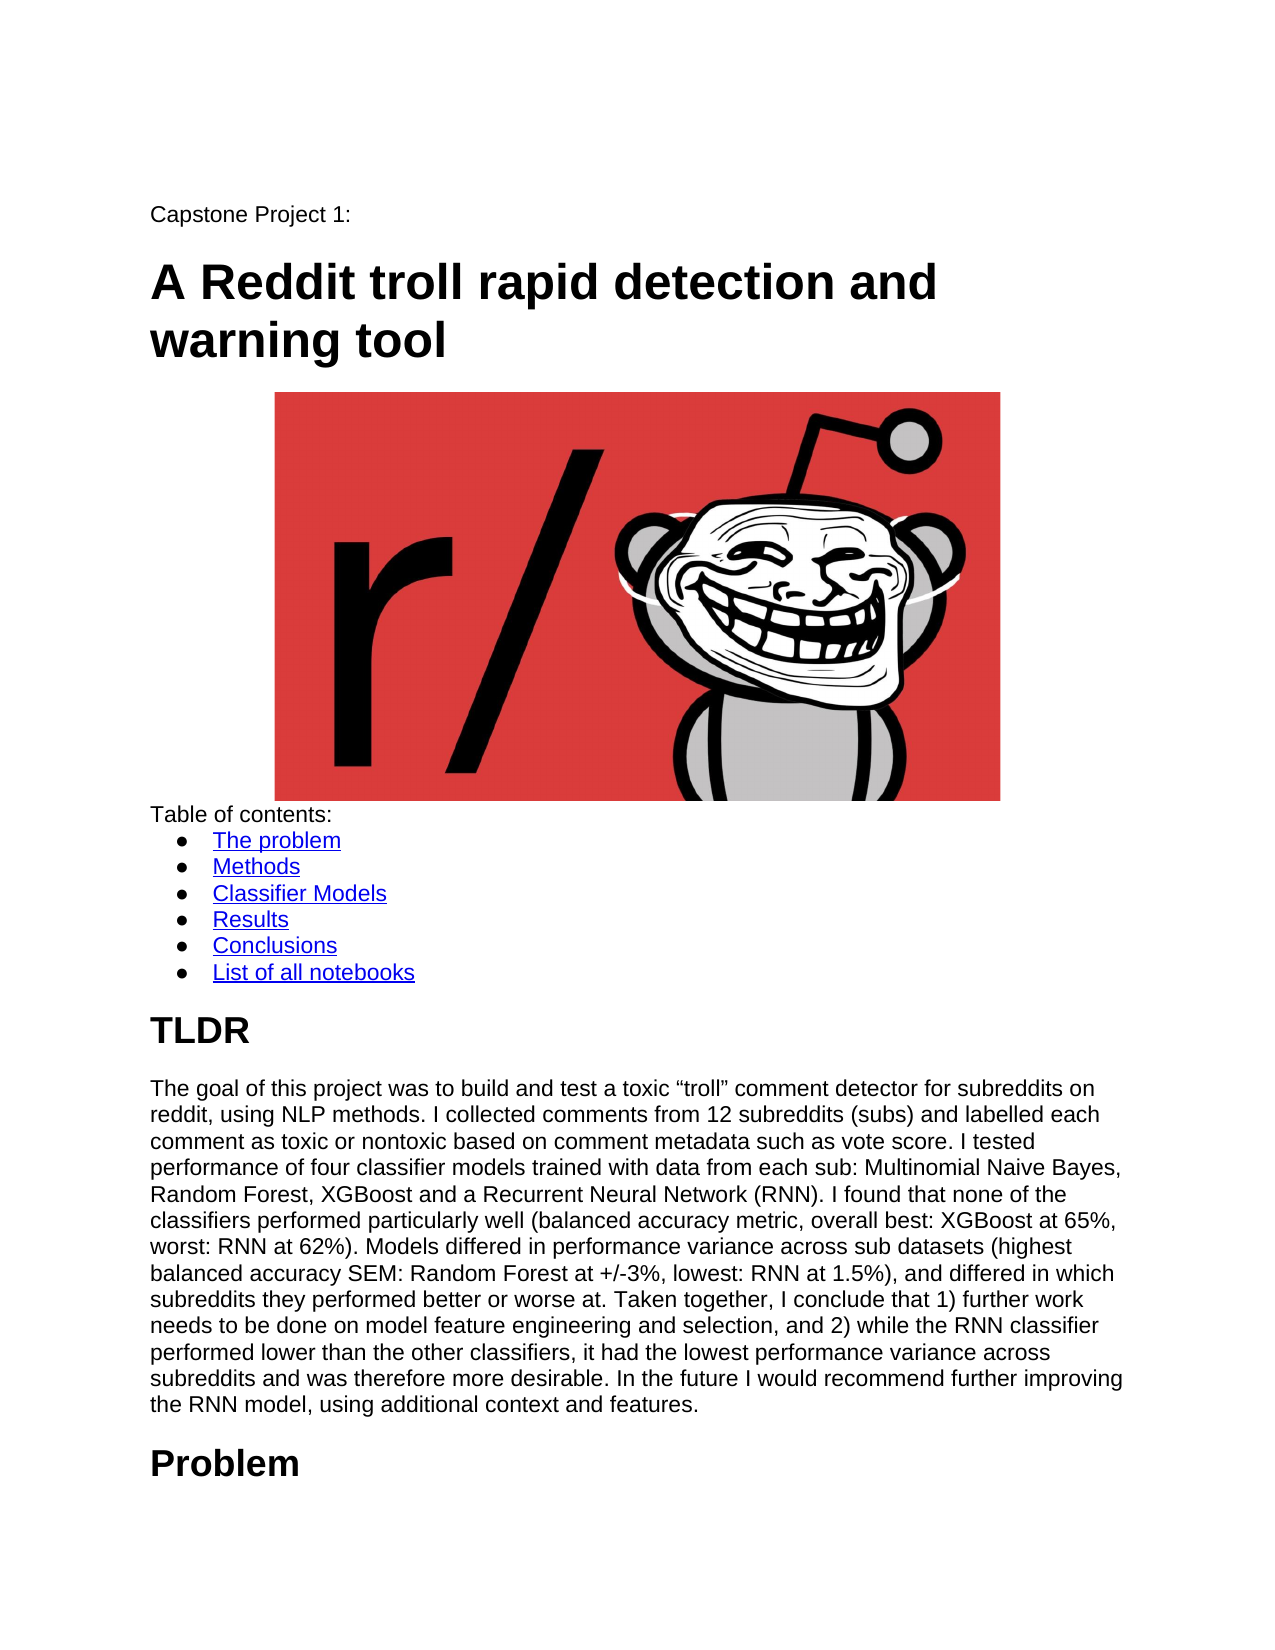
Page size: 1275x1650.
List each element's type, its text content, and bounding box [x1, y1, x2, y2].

text The goal of this project was to build and test a toxic “troll” comment detector for subreddits on reddit, using NLP methods. I collected comments from 12 subreddits (subs) and labelled each comment as toxic or nontoxic based on comment metadata such as vote score. I tested performance of four classifier models trained with data from each sub: Multinomial Naive Bayes, Random Forest, XGBoost and a Recurrent Neural Network (RNN). I found that none of the classifiers performed particularly well (balanced accuracy metric, overall best: XGBoost at 65%, worst: RNN at 62%). Models differed in performance variance across sub datasets (highest balanced accuracy SEM: Random Forest at +/-3%, lowest: RNN at 1.5%), and differed in which subreddits they performed better or worse at. Taken together, I conclude that 1) further work needs to be done on model feature engineering and selection, and 2) while the RNN classifier performed lower than the other classifiers, it had the lowest performance variance across subreddits and was therefore more desirable. In the future I would recommend further improving the RNN model, using additional context and features. [150, 1075, 1125, 1418]
list The problem [175, 827, 1125, 853]
text Table of contents: [150, 801, 1125, 827]
subtitle TLDR [150, 1008, 1125, 1052]
list Methods [175, 853, 1125, 880]
list Conclusions [175, 932, 1125, 959]
list Classifier Models [175, 880, 1125, 906]
subtitle A Reddit troll rapid detection and warning tool [150, 253, 1125, 368]
subtitle Problem [150, 1441, 1125, 1484]
list List of all notebooks [175, 959, 1125, 985]
picture [274, 392, 1001, 801]
text Capstone Project 1: [150, 201, 1125, 228]
list Results [175, 906, 1125, 932]
